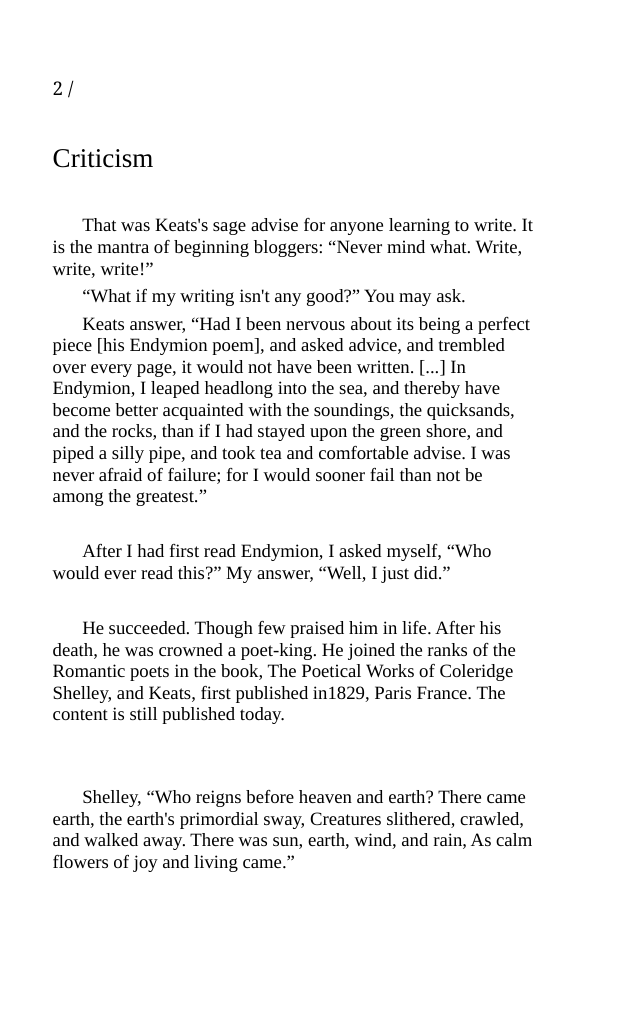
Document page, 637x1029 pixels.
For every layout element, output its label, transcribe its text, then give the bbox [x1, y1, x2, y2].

text After I had first read Endymion, I asked myself, “Who would ever read this?” My answer, “Well, I just did.” [52, 540, 538, 583]
text Keats answer, “Had I been nervous about its being a perfect piece [his Endymion poem], and asked advice, and trembled over every page, it would not have been written. [...] In Endymion, I leaped headlong into the sea, and thereby have become better acquainted with the soundings, the quicksands, and the rocks, than if I had stayed upon the green shore, and piped a silly pipe, and took tea and comfortable advise. I was never afraid of failure; for I would sooner fail than not be among the greatest.” [52, 313, 538, 507]
text Criticism [52, 143, 538, 174]
text He succeeded. Though few praised him in life. After his death, he was crowned a poet-king. He joined the ranks of the Romantic poets in the book, The Poetical Works of Coleridge Shelley, and Keats, first published in1829, Paris France. The content is still published today. [52, 617, 538, 725]
text “What if my writing isn't any good?” You may ask. [52, 285, 538, 307]
text Shelley, “Who reigns before heaven and earth? There came earth, the earth's primordial sway, Creatures slithered, crawled, and walked away. There was sun, earth, wind, and rain, As calm flowers of joy and living came.” [52, 786, 538, 872]
text That was Keats's sage advise for anyone learning to write. It is the mantra of beginning bloggers: “Never mind what. Write, write, write!” [52, 214, 538, 279]
